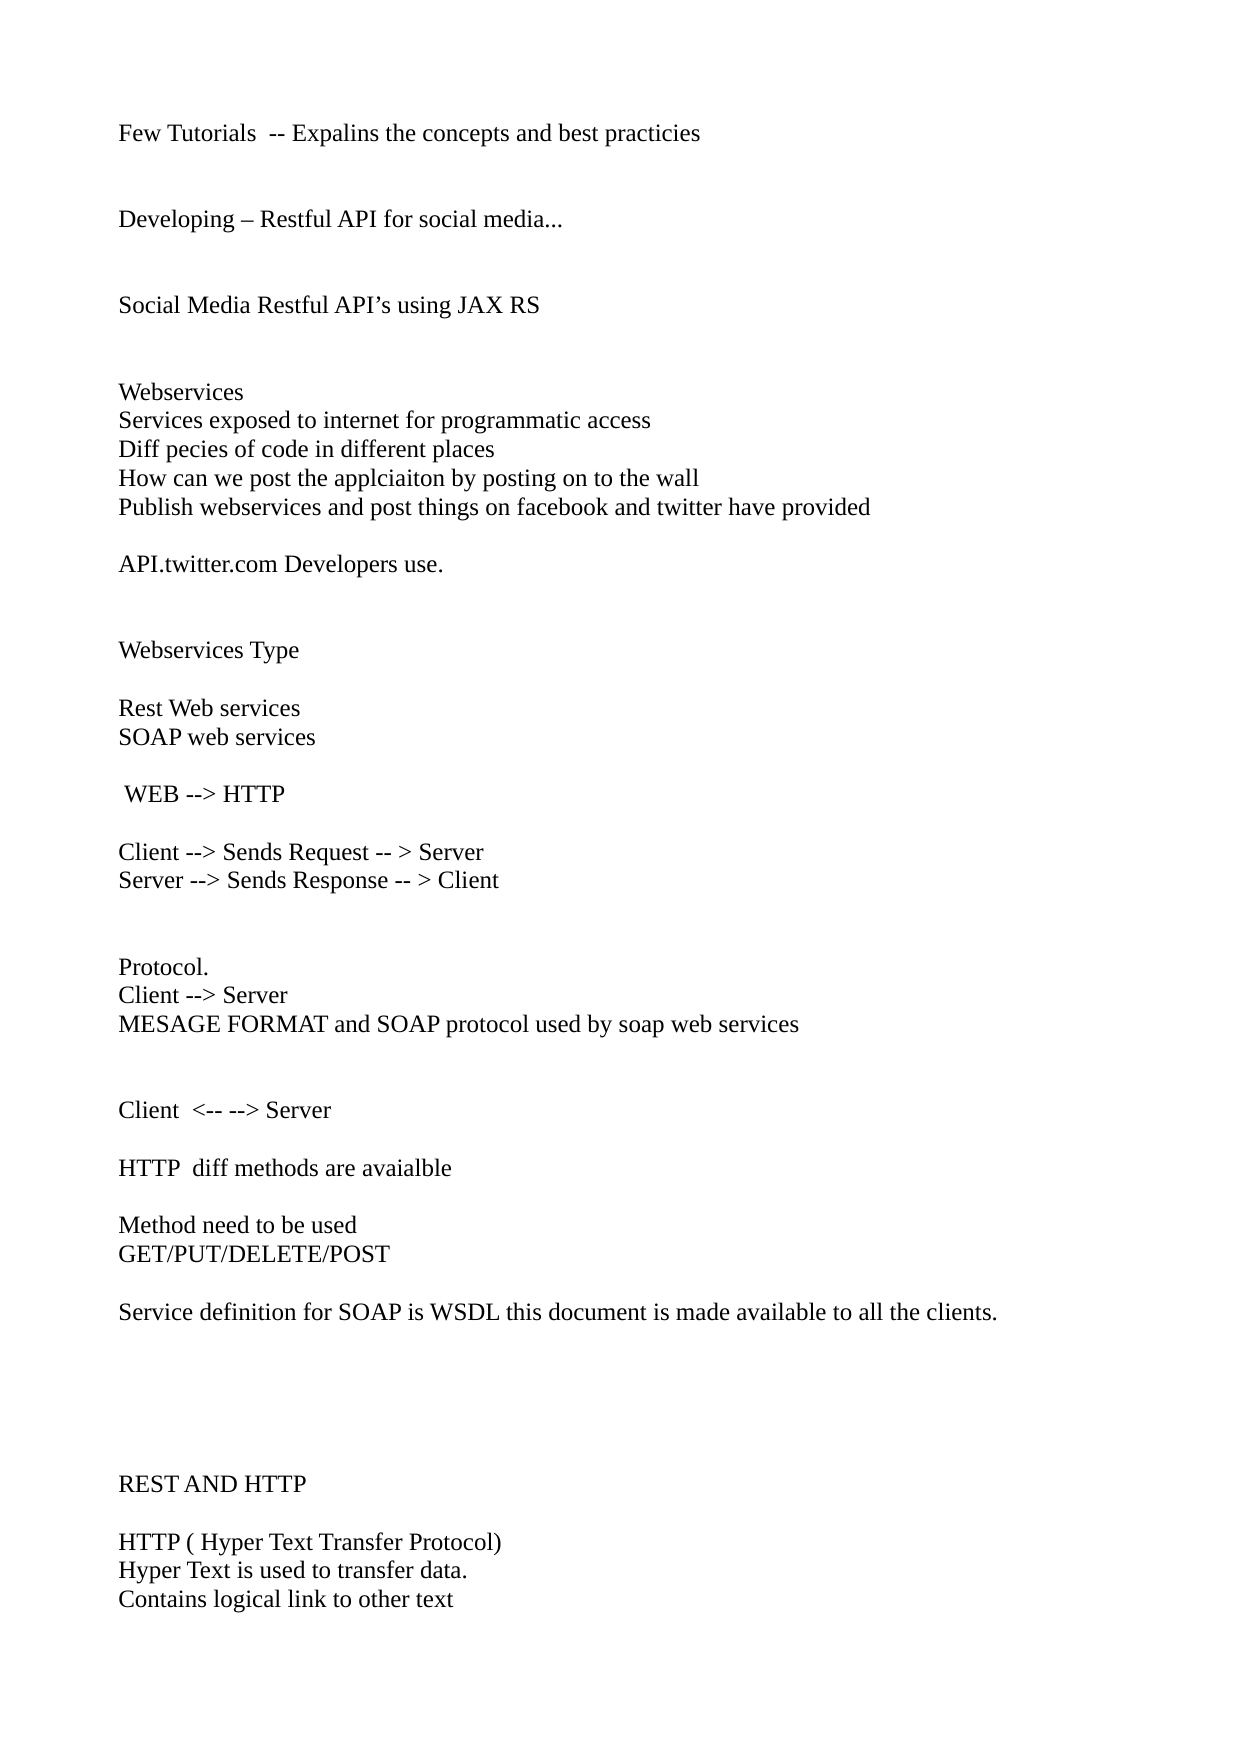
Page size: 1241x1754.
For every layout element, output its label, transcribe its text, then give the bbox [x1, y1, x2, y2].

text Protocol. [118, 952, 1122, 981]
text How can we post the applciaiton by posting on to the wall [118, 463, 1122, 492]
text Hyper Text is used to transfer data. [118, 1556, 1122, 1584]
text SOAP web services [118, 722, 1122, 751]
text Client --> Sends Request -- > Server [118, 837, 1122, 866]
text MESAGE FORMAT and SOAP protocol used by soap web services [118, 1009, 1122, 1038]
text Few Tutorials -- Expalins the concepts and best practicies [118, 118, 1122, 147]
text GET/PUT/DELETE/POST [118, 1239, 1122, 1268]
text WEB --> HTTP [118, 779, 1122, 808]
text Diff pecies of code in different places [118, 434, 1122, 463]
text API.twitter.com Developers use. [118, 549, 1122, 578]
text HTTP diff methods are avaialble [118, 1153, 1122, 1182]
text REST AND HTTP [118, 1469, 1122, 1498]
text Service definition for SOAP is WSDL this document is made available to all the clients. [118, 1297, 1122, 1326]
text Social Media Restful API’s using JAX RS [118, 291, 1122, 319]
text Rest Web services [118, 693, 1122, 722]
text Developing – Restful API for social media... [118, 204, 1122, 233]
text Method need to be used [118, 1211, 1122, 1239]
text Webservices Type [118, 636, 1122, 664]
text Client <-- --> Server [118, 1096, 1122, 1124]
text Server --> Sends Response -- > Client [118, 866, 1122, 894]
text Webservices [118, 377, 1122, 406]
text Client --> Server [118, 981, 1122, 1009]
text HTTP ( Hyper Text Transfer Protocol) [118, 1527, 1122, 1556]
text Contains logical link to other text [118, 1584, 1122, 1613]
text Publish webservices and post things on facebook and twitter have provided [118, 492, 1122, 521]
text Services exposed to internet for programmatic access [118, 406, 1122, 434]
